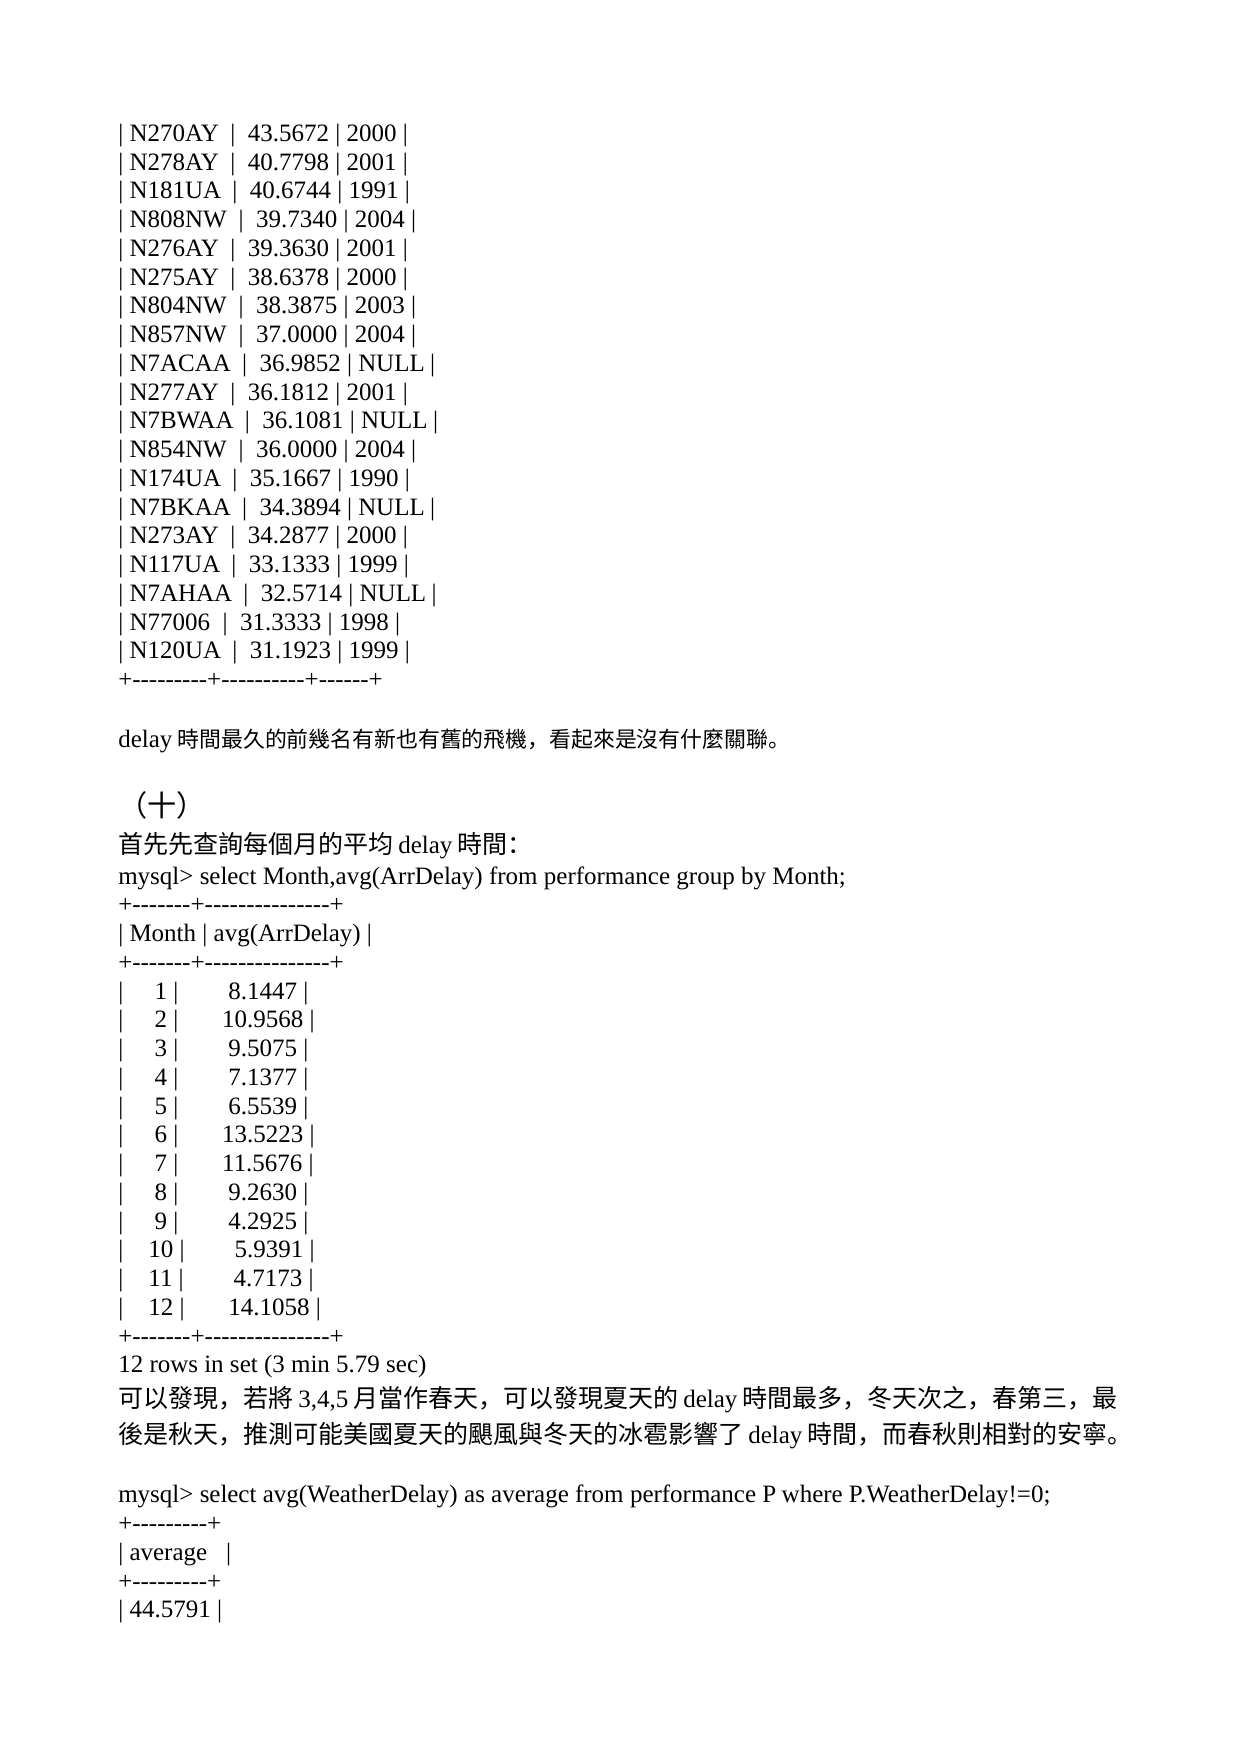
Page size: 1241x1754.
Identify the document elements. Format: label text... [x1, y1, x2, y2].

text | N7BKAA | 34.3894 | NULL | [118, 492, 1122, 521]
text | 8 | 9.2630 | [118, 1177, 1122, 1206]
text | 1 | 8.1447 | [118, 976, 1122, 1004]
text | N7BWAA | 36.1081 | NULL | [118, 406, 1122, 434]
text | Month | avg(ArrDelay) | [118, 918, 1122, 947]
text | N278AY | 40.7798 | 2001 | [118, 147, 1122, 176]
text | 12 | 14.1058 | [118, 1292, 1122, 1321]
text | N174UA | 35.1667 | 1990 | [118, 463, 1122, 492]
text | 3 | 9.5075 | [118, 1033, 1122, 1062]
text +-------+---------------+ [118, 1321, 1122, 1349]
text mysql> select Month,avg(ArrDelay) from performance group by Month; [118, 861, 1122, 889]
text | N7AHAA | 32.5714 | NULL | [118, 578, 1122, 607]
text | 11 | 4.7173 | [118, 1263, 1122, 1292]
text | N857NW | 37.0000 | 2004 | [118, 319, 1122, 348]
text +-------+---------------+ [118, 889, 1122, 918]
text | N270AY | 43.5672 | 2000 | [118, 118, 1122, 147]
text | N808NW | 39.7340 | 2004 | [118, 204, 1122, 233]
text delay時間最久的前幾名有新也有舊的飛機，看起來是沒有什麼關聯。 [118, 722, 1122, 753]
text | N181UA | 40.6744 | 1991 | [118, 176, 1122, 204]
text | N120UA | 31.1923 | 1999 | [118, 636, 1122, 664]
text | N273AY | 34.2877 | 2000 | [118, 521, 1122, 549]
text | N277AY | 36.1812 | 2001 | [118, 377, 1122, 406]
text | 5 | 6.5539 | [118, 1091, 1122, 1119]
text | 4 | 7.1377 | [118, 1062, 1122, 1091]
text | 7 | 11.5676 | [118, 1148, 1122, 1177]
text | 10 | 5.9391 | [118, 1234, 1122, 1263]
text | N854NW | 36.0000 | 2004 | [118, 434, 1122, 463]
text | N276AY | 39.3630 | 2001 | [118, 233, 1122, 262]
text 12 rows in set (3 min 5.79 sec) [118, 1349, 1122, 1378]
text +---------+ [118, 1508, 1122, 1537]
text | 6 | 13.5223 | [118, 1119, 1122, 1148]
text mysql> select avg(WeatherDelay) as average from performance P where P.WeatherDelay!=0; [118, 1479, 1122, 1508]
text （十） [118, 782, 1122, 824]
text | N275AY | 38.6378 | 2000 | [118, 262, 1122, 291]
text +-------+---------------+ [118, 947, 1122, 976]
text | 44.5791 | [118, 1594, 1122, 1623]
text 可以發現，若將3,4,5月當作春天，可以發現夏天的delay時間最多，冬天次之，春第三，最後是秋天，推測可能美國夏天的颶風與冬天的冰雹影響了delay時間，而春秋則相對的安寧。 [118, 1378, 1122, 1451]
text | 2 | 10.9568 | [118, 1004, 1122, 1033]
text | N117UA | 33.1333 | 1999 | [118, 549, 1122, 578]
text | N804NW | 38.3875 | 2003 | [118, 291, 1122, 319]
text 首先先查詢每個月的平均delay時間： [118, 824, 1122, 861]
text | 9 | 4.2925 | [118, 1206, 1122, 1234]
text +---------+ [118, 1566, 1122, 1594]
text | average | [118, 1537, 1122, 1566]
text | N7ACAA | 36.9852 | NULL | [118, 348, 1122, 377]
text | N77006 | 31.3333 | 1998 | [118, 607, 1122, 636]
text +---------+----------+------+ [118, 664, 1122, 693]
